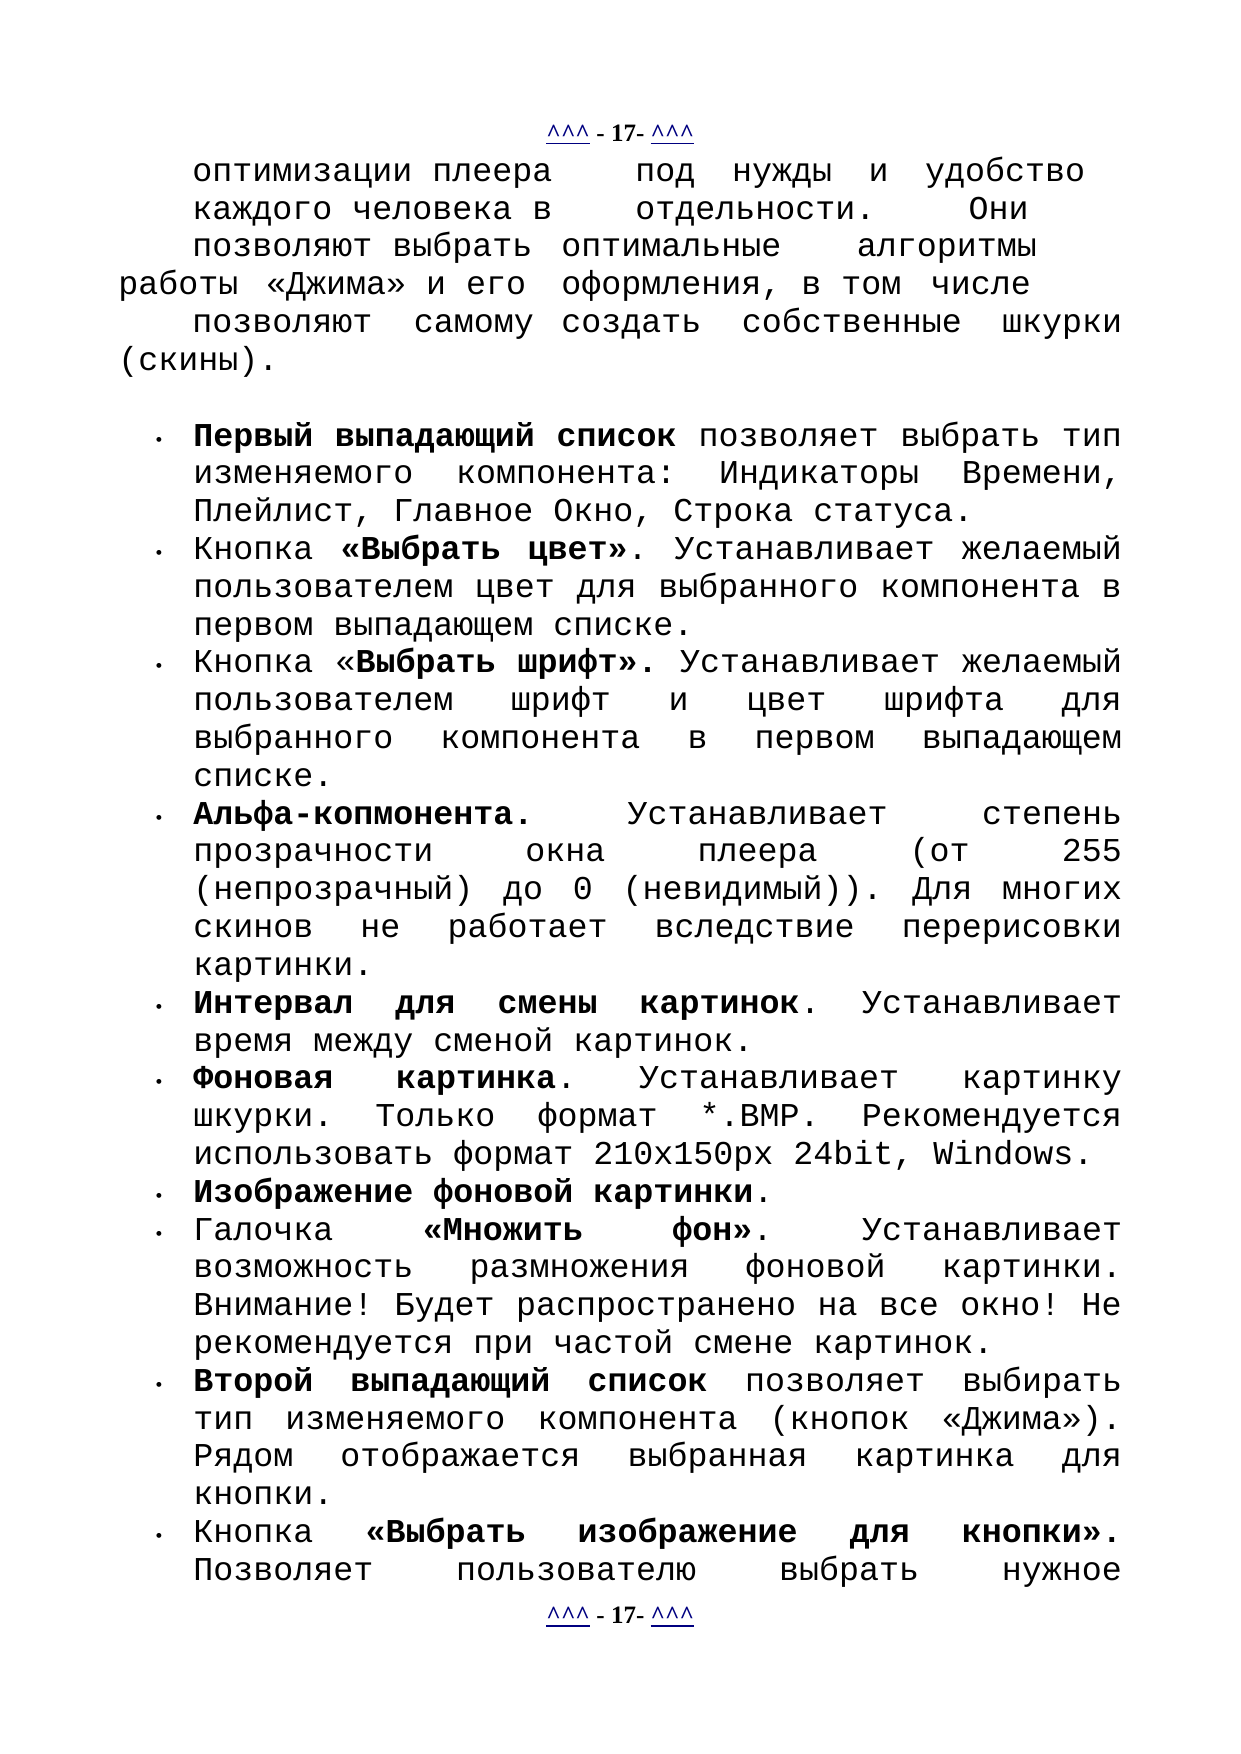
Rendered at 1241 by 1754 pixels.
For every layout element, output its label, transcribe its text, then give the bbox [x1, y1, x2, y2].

text оптимизации плеера под нужды и удобство каждого человека в отдельности. Они позволяют выбрать оптимальные алгоритмы работы «Джима» и его оформления, в том числе позволяют самому создать собственные шкурки (скины). [118, 153, 1122, 380]
list Кнопка «Выбрать шрифт». Устанавливает желаемый пользователем шрифт и цвет шрифта для выбранного компонента в первом выпадающем списке. [156, 645, 1122, 796]
list Фоновая картинка. Устанавливает картинку шкурки. Только формат *.BMP. Рекомендуется использовать формат 210х150px 24bit, Windows. [156, 1061, 1122, 1174]
list Альфа-копмонента. Устанавливает степень прозрачности окна плеера (от 255 (непрозрачный) до 0 (невидимый)). Для многих скинов не работает вследствие перерисовки картинки. [156, 796, 1122, 985]
list Кнопка «Выбрать цвет». Устанавливает желаемый пользователем цвет для выбранного компонента в первом выпадающем списке. [156, 532, 1122, 645]
list Второй выпадающий список позволяет выбирать тип изменяемого компонента (кнопок «Джима»). Рядом отображается выбранная картинка для кнопки. [156, 1363, 1122, 1515]
list Галочка «Множить фон». Устанавливает возможность размножения фоновой картинки. Внимание! Будет распространено на все окно! Не рекомендуется при частой смене картинок. [156, 1212, 1122, 1363]
list Интервал для смены картинок. Устанавливает время между сменой картинок. [156, 985, 1122, 1061]
list Изображение фоновой картинки. [156, 1174, 1122, 1212]
list Кнопка «Выбрать изображение для кнопки». Позволяет пользователю выбрать нужное [156, 1515, 1122, 1590]
list Первый выпадающий список позволяет выбрать тип изменяемого компонента: Индикаторы Времени, Плейлист, Главное Окно, Строка статуса. [156, 418, 1122, 532]
